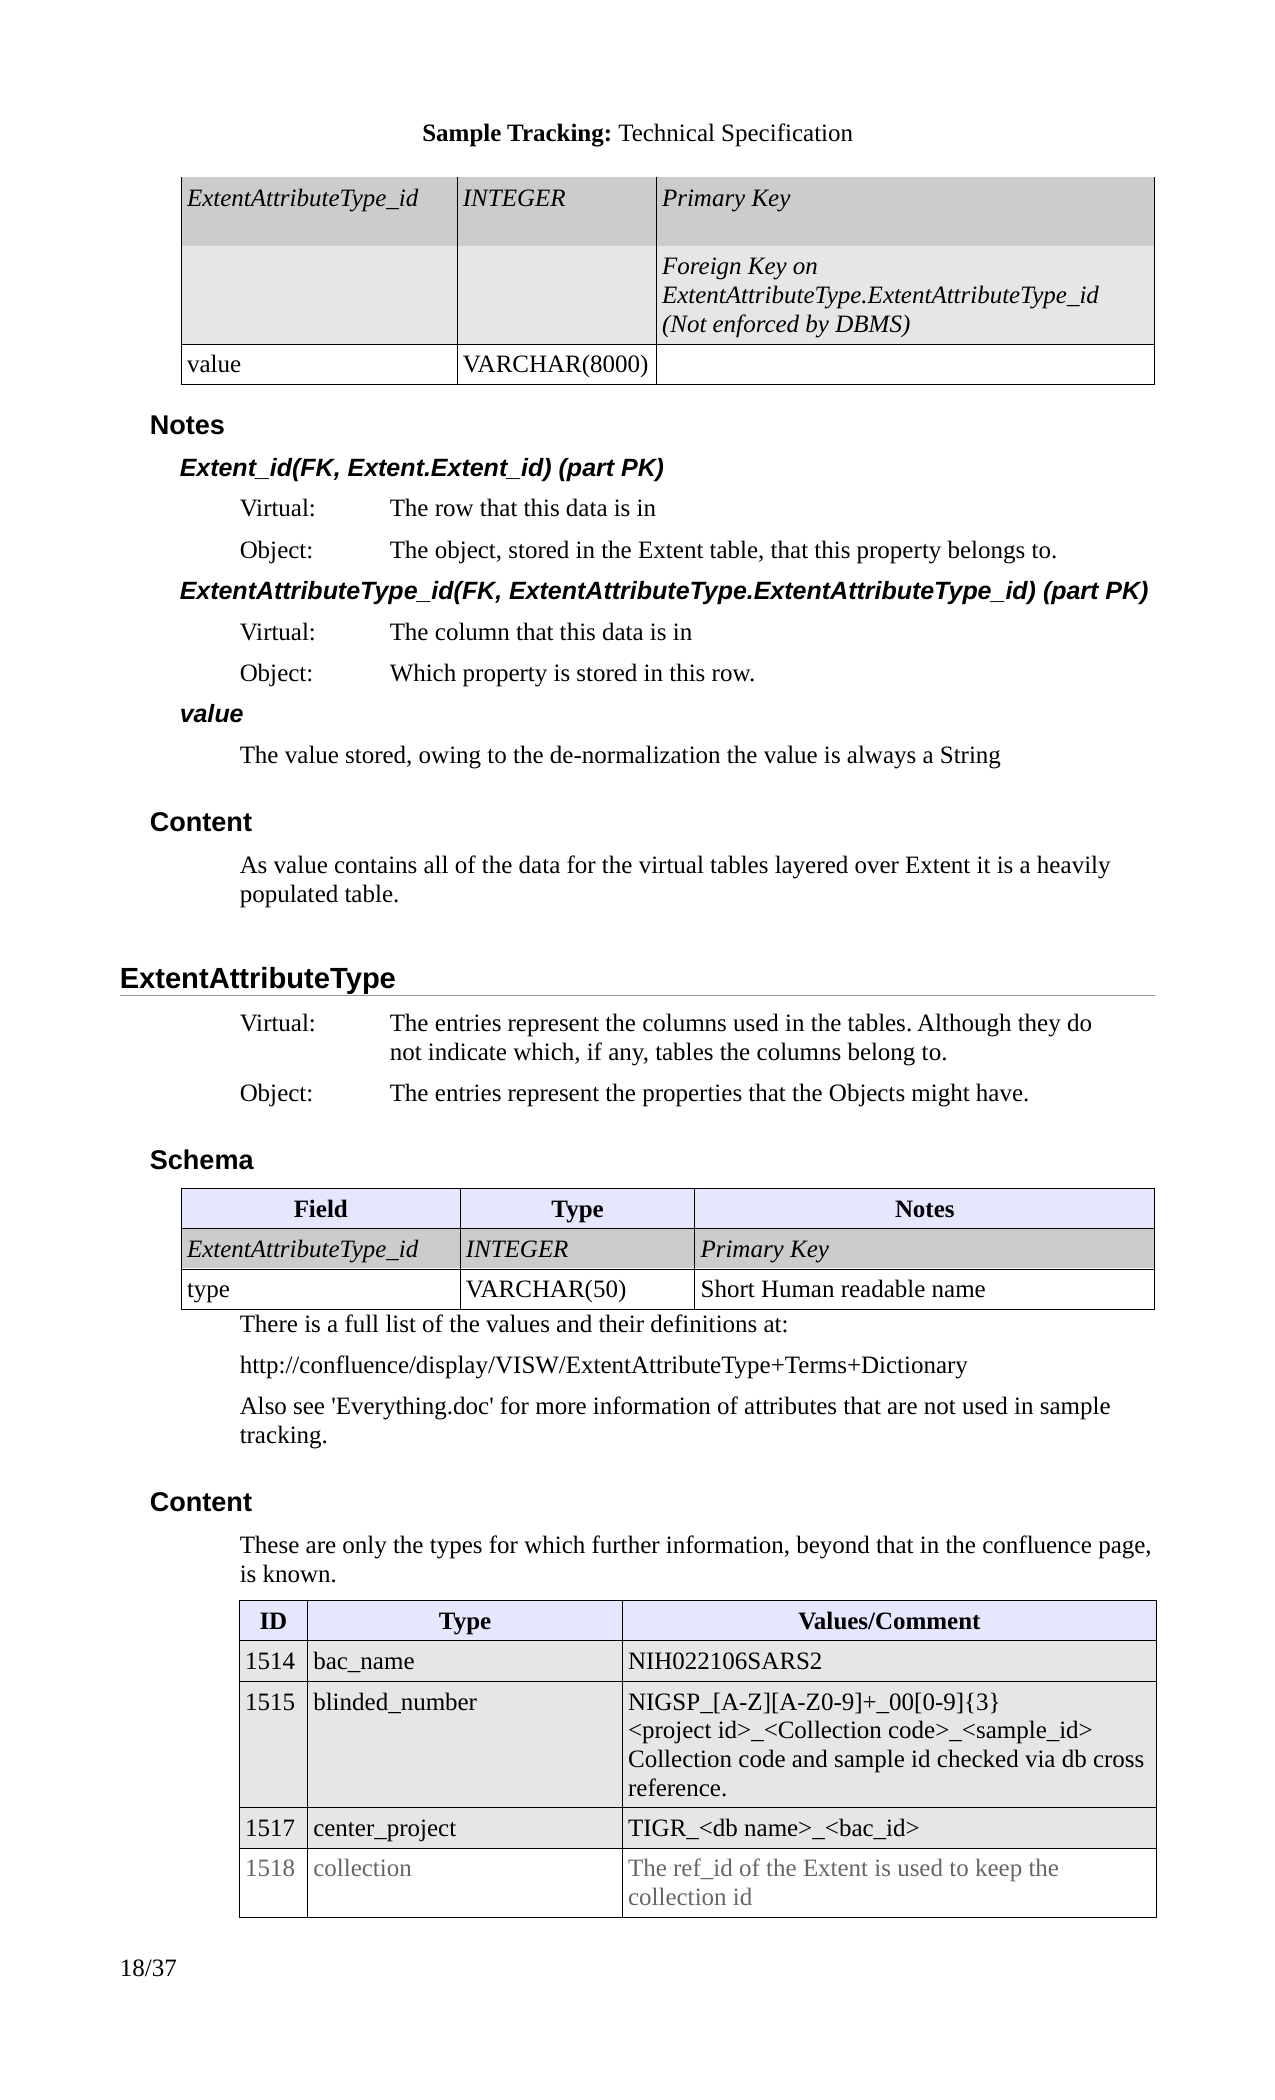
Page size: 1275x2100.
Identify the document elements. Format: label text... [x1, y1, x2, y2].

text Object: Which property is stored in this row. [239, 658, 1095, 687]
table_header Field [182, 1189, 460, 1228]
text Virtual: The row that this data is in [239, 493, 1095, 522]
table_cell Primary Key [657, 177, 1154, 246]
table_cell type [182, 1270, 460, 1309]
text Also see 'Everything.doc' for more information of attributes that are not used in sample tracking. [239, 1391, 1155, 1449]
text Virtual: The column that this data is in [239, 617, 1095, 646]
table_cell Foreign Key on ExtentAttributeType.ExtentAttributeType_id (Not enforced by DBMS) [657, 246, 1154, 344]
table_cell VARCHAR(8000) [458, 345, 656, 384]
table_cell The ref_id of the Extent is used to keep the collection id [623, 1849, 1156, 1917]
table_cell [458, 246, 656, 344]
table_header Notes [695, 1189, 1154, 1228]
table_header Type [308, 1601, 622, 1640]
table_cell 1517 [240, 1808, 307, 1848]
table_cell ExtentAttributeType_id [182, 177, 457, 246]
subtitle value [179, 699, 1155, 728]
table_cell INTEGER [461, 1229, 694, 1268]
table_cell collection [308, 1849, 622, 1917]
subtitle Content [149, 1486, 1155, 1518]
text As value contains all of the data for the virtual tables layered over Extent it is a heavily populated table. [239, 850, 1155, 907]
table_cell NIH022106SARS2 [623, 1641, 1156, 1681]
text http://confluence/display/VISW/ExtentAttributeType+Terms+Dictionary [239, 1350, 1155, 1379]
text Virtual: The entries represent the columns used in the tables. Although they do not indicate which, if any, tables the columns belong to. [239, 1008, 1095, 1065]
subtitle Schema [149, 1144, 1155, 1175]
subtitle ExtentAttributeType [119, 961, 1155, 996]
table_header Values/Comment [623, 1601, 1156, 1640]
text There is a full list of the values and their definitions at: [239, 1310, 1155, 1338]
text Object: The entries represent the properties that the Objects might have. [239, 1078, 1095, 1107]
table_cell TIGR_<db name>_<bac_id> [623, 1808, 1156, 1848]
subtitle Notes [149, 409, 1155, 440]
table_header ID [240, 1601, 307, 1640]
table_cell VARCHAR(50) [461, 1270, 694, 1309]
table_header Type [461, 1189, 694, 1228]
table_cell bac_name [308, 1641, 622, 1681]
table_cell Short Human readable name [695, 1270, 1154, 1309]
table_cell [182, 246, 457, 344]
table_cell Primary Key [695, 1229, 1154, 1268]
table_cell 1515 [240, 1682, 307, 1807]
table_cell NIGSP_[A-Z][A-Z0-9]+_00[0-9]{3} <project id>_<Collection code>_<sample_id> Collection code and sample id checked via db cross reference. [623, 1682, 1156, 1807]
text These are only the types for which further information, beyond that in the confluence page, is known. [239, 1530, 1155, 1588]
subtitle Extent_id(FK, Extent.Extent_id) (part PK) [179, 453, 1155, 482]
table_cell [657, 345, 1154, 384]
table_cell 1518 [240, 1849, 307, 1917]
table_cell 1514 [240, 1641, 307, 1681]
subtitle ExtentAttributeType_id(FK, ExtentAttributeType.ExtentAttributeType_id) (part PK) [179, 576, 1155, 605]
text The value stored, owing to the de-normalization the value is always a String [239, 740, 1155, 769]
table_cell center_project [308, 1808, 622, 1848]
table_cell ExtentAttributeType_id [182, 1229, 460, 1268]
table_cell blinded_number [308, 1682, 622, 1807]
subtitle Content [149, 806, 1155, 837]
table_cell value [182, 345, 457, 384]
table_cell INTEGER [458, 177, 656, 246]
text Object: The object, stored in the Extent table, that this property belongs to. [239, 535, 1095, 563]
